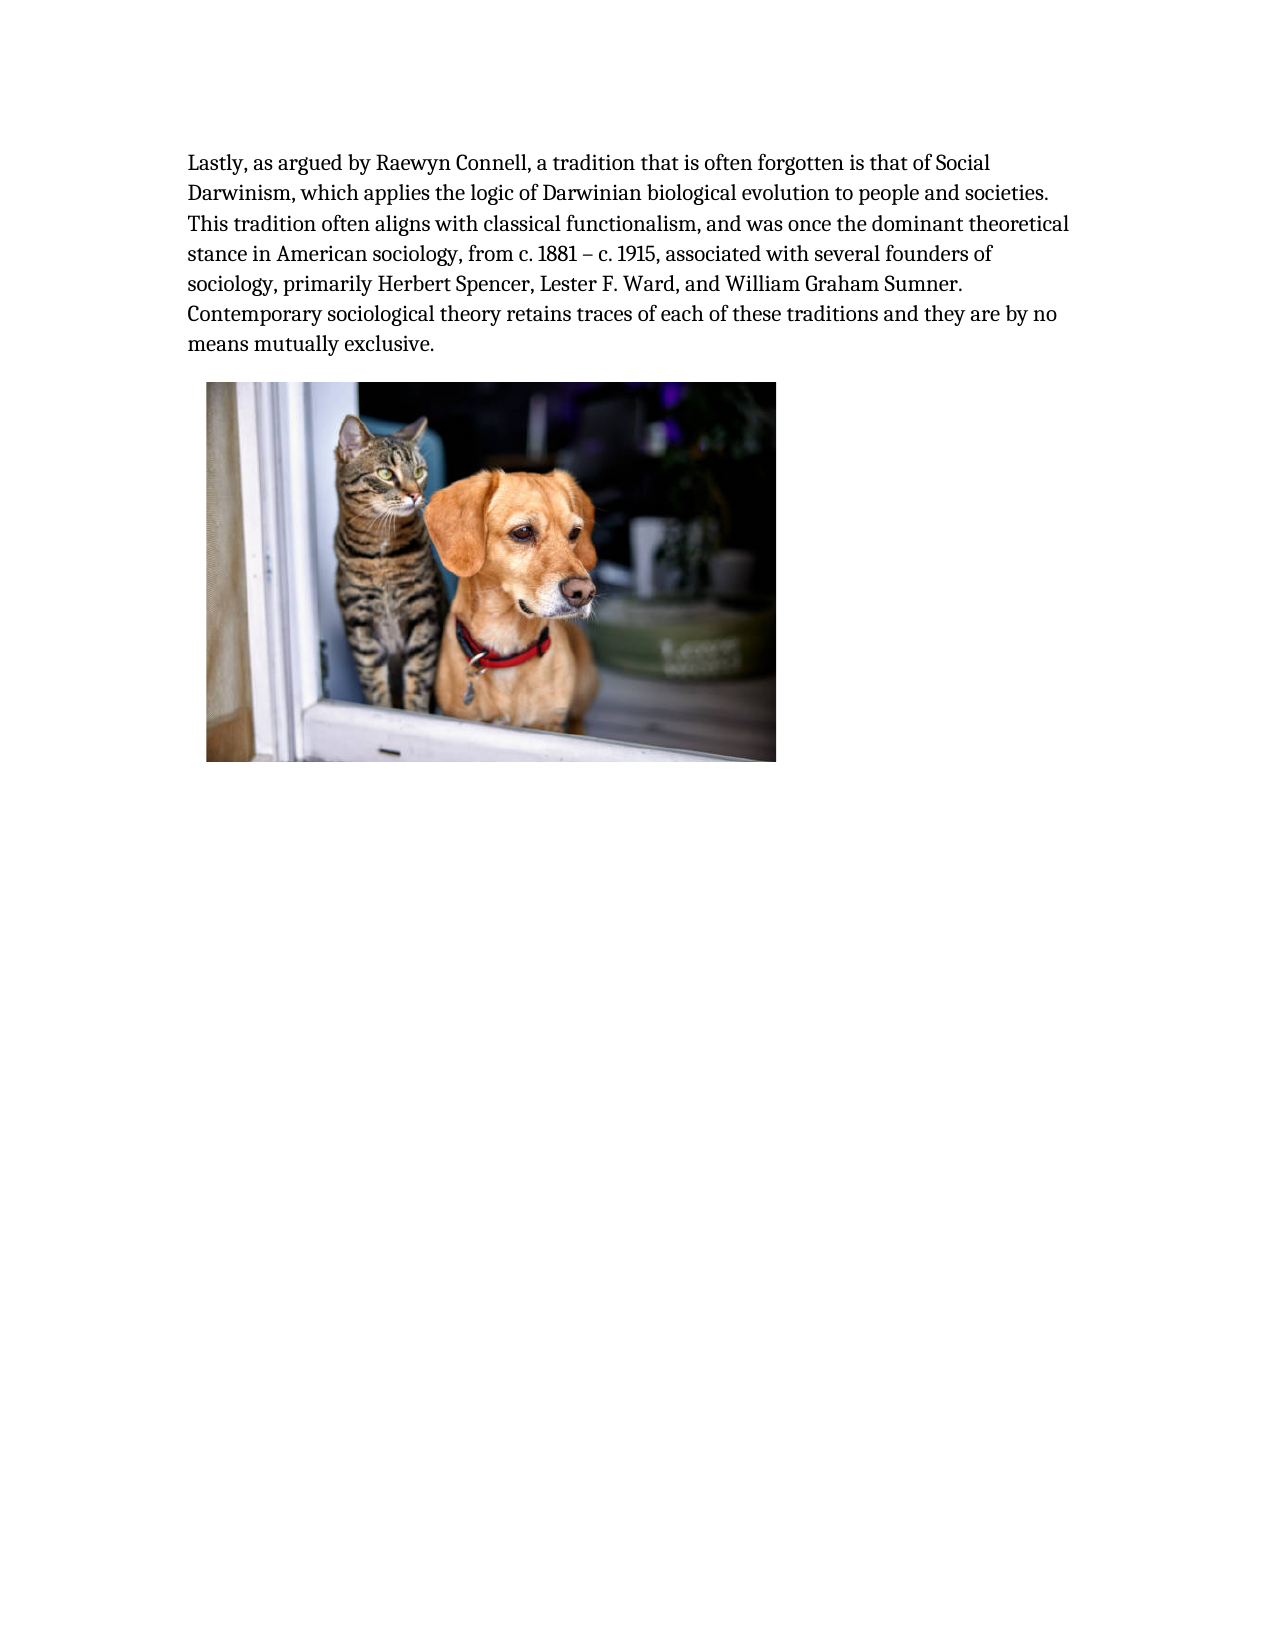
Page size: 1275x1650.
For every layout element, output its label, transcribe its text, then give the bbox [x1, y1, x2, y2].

picture [206, 382, 777, 762]
text Lastly, as argued by Raewyn Connell, a tradition that is often forgotten is that of Social Darwinism, which applies the logic of Darwinian biological evolution to people and societies. This tradition often aligns with classical functionalism, and was once the dominant theoretical stance in American sociology, from c. 1881 – c. 1915, associated with several founders of sociology, primarily Herbert Spencer, Lester F. Ward, and William Graham Sumner. Contemporary sociological theory retains traces of each of these traditions and they are by no means mutually exclusive. [187, 150, 1087, 358]
